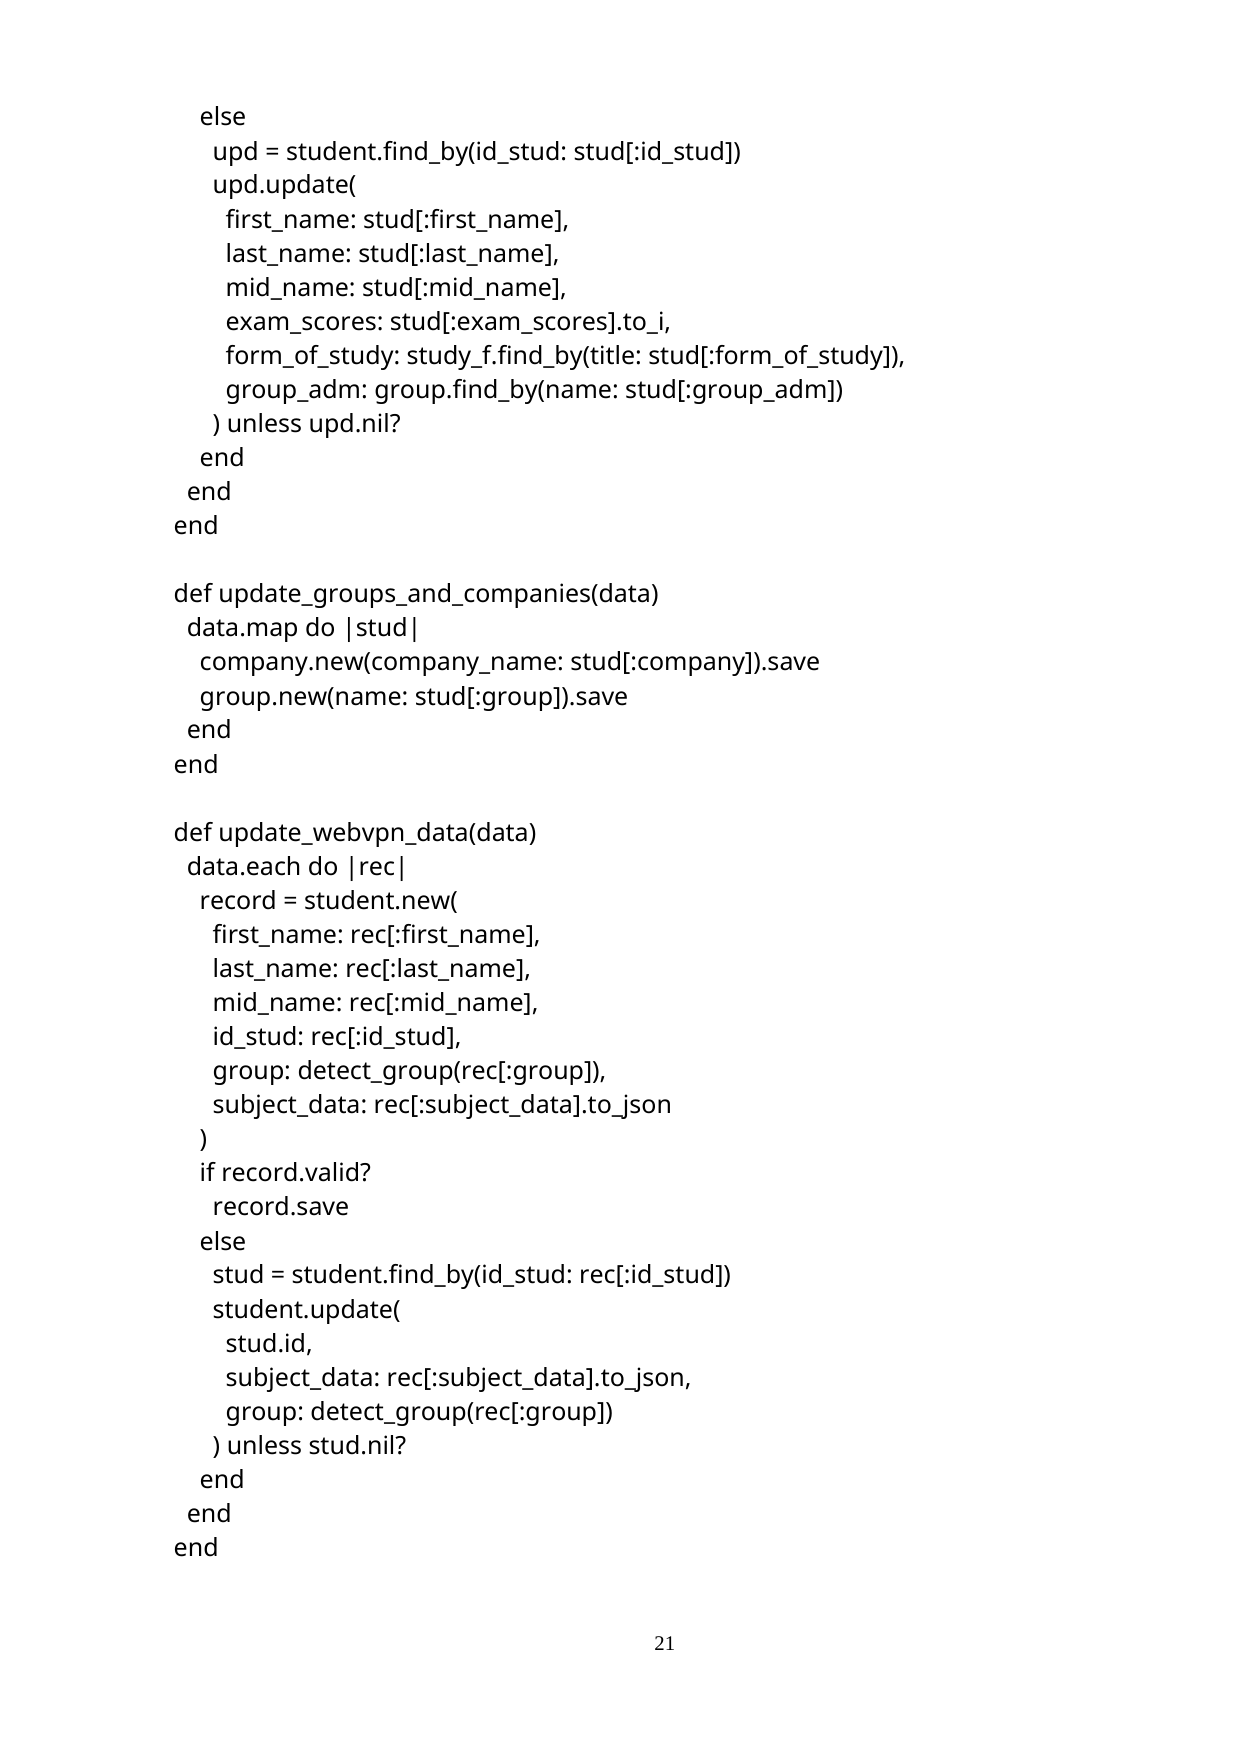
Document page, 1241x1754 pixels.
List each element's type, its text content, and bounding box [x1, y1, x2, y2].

text end [148, 712, 1181, 746]
text ) unless stud.nil? [148, 1427, 1181, 1462]
text mid_name: stud[:mid_name], [148, 269, 1181, 303]
text first_name: rec[:first_name], [148, 917, 1181, 951]
text upd = student.find_by(id_stud: stud[:id_stud]) [148, 133, 1181, 167]
text data.map do |stud| [148, 610, 1181, 644]
text subject_data: rec[:subject_data].to_json, [148, 1359, 1181, 1393]
text end [148, 1462, 1181, 1496]
text ) unless upd.nil? [148, 406, 1181, 440]
text record = student.new( [148, 882, 1181, 917]
text else [148, 1223, 1181, 1257]
text group: detect_group(rec[:group]) [148, 1393, 1181, 1427]
text data.each do |rec| [148, 848, 1181, 882]
text def update_groups_and_companies(data) [148, 576, 1181, 610]
text group: detect_group(rec[:group]), [148, 1053, 1181, 1087]
text ) [148, 1121, 1181, 1155]
text group.new(name: stud[:group]).save [148, 678, 1181, 712]
text else [148, 99, 1181, 133]
text subject_data: rec[:subject_data].to_json [148, 1087, 1181, 1121]
text last_name: stud[:last_name], [148, 235, 1181, 269]
text upd.update( [148, 167, 1181, 201]
text end [148, 474, 1181, 508]
text exam_scores: stud[:exam_scores].to_i, [148, 303, 1181, 337]
text company.new(company_name: stud[:company]).save [148, 644, 1181, 678]
text group_adm: group.find_by(name: stud[:group_adm]) [148, 372, 1181, 406]
text record.save [148, 1189, 1181, 1223]
text end [148, 746, 1181, 780]
text student.update( [148, 1291, 1181, 1325]
text form_of_study: study_f.find_by(title: stud[:form_of_study]), [148, 337, 1181, 372]
text first_name: stud[:first_name], [148, 201, 1181, 235]
text last_name: rec[:last_name], [148, 951, 1181, 985]
text def update_webvpn_data(data) [148, 814, 1181, 848]
text end [148, 440, 1181, 474]
text end [148, 1530, 1181, 1564]
text stud = student.find_by(id_stud: rec[:id_stud]) [148, 1257, 1181, 1291]
text end [148, 1496, 1181, 1530]
text id_stud: rec[:id_stud], [148, 1019, 1181, 1053]
text stud.id, [148, 1325, 1181, 1359]
text if record.valid? [148, 1155, 1181, 1189]
text mid_name: rec[:mid_name], [148, 985, 1181, 1019]
text end [148, 508, 1181, 542]
